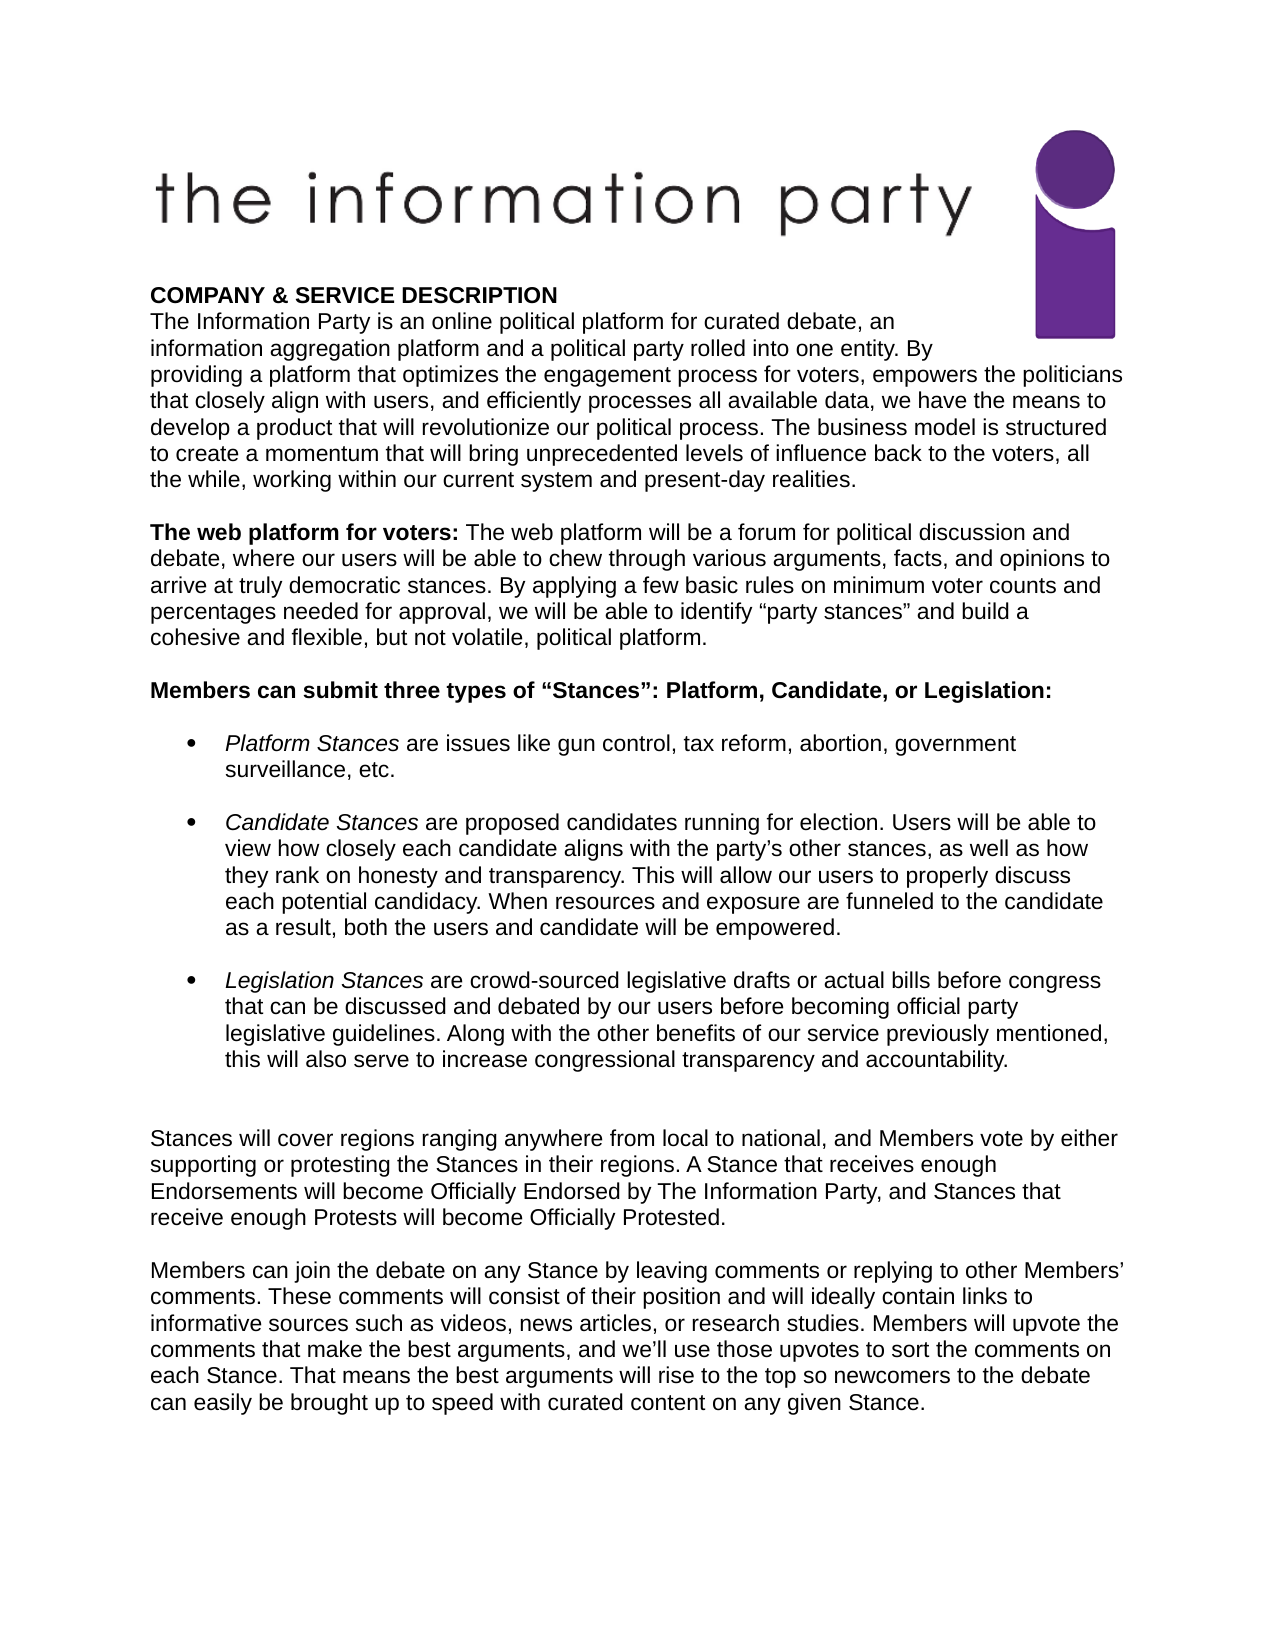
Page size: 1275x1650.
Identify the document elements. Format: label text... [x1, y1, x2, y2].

text Members can submit three types of “Stances”: Platform, Candidate, or Legislation: [150, 677, 1125, 703]
picture [1011, 126, 1146, 348]
text The Information Party is an online political platform for curated debate, an information aggregation platform and a political party rolled into one entity. By providing a platform that optimizes the engagement process for voters, empowers the politicians that closely align with users, and efficiently processes all available data, we have the means to develop a product that will revolutionize our political process. The business model is structured to create a momentum that will bring unprecedented levels of influence back to the voters, all the while, working within our current system and present-day realities. [150, 308, 1125, 493]
picture [139, 137, 991, 253]
text Stances will cover regions ranging anywhere from local to national, and Members vote by either supporting or protesting the Stances in their regions. A Stance that receives enough Endorsements will become Officially Endorsed by The Information Party, and Stances that receive enough Protests will become Officially Protested. [150, 1125, 1125, 1231]
text COMPANY & SERVICE DESCRIPTION [150, 282, 1011, 308]
text Members can join the debate on any Stance by leaving comments or replying to other Members’ comments. These comments will consist of their position and will ideally contain links to informative sources such as videos, news articles, or research studies. Members will upvote the comments that make the best arguments, and we’ll use those upvotes to sort the comments on each Stance. That means the best arguments will rise to the top so newcomers to the debate can easily be brought up to speed with curated content on any given Stance. [150, 1231, 1125, 1415]
text The web platform for voters: The web platform will be a forum for political discussion and debate, where our users will be able to chew through various arguments, facts, and opinions to arrive at truly democratic stances. By applying a few basic rules on minimum voter counts and percentages needed for approval, we will be able to identify “party stances” and build a cohesive and flexible, but not volatile, political platform. [150, 519, 1125, 651]
list Candidate Stances are proposed candidates running for election. Users will be able to view how closely each candidate aligns with the party’s other stances, as well as how they rank on honesty and transparency. This will allow our users to properly discuss each potential candidacy. When resources and exposure are funneled to the candidate as a result, both the users and candidate will be empowered. [187, 809, 1125, 941]
list Platform Stances are issues like gun control, tax reform, abortion, government surveillance, etc. [187, 730, 1125, 782]
list Legislation Stances are crowd-sourced legislative drafts or actual bills before congress that can be discussed and debated by our users before becoming official party legislative guidelines. Along with the other benefits of our service previously mentioned, this will also serve to increase congressional transparency and accountability. [187, 967, 1125, 1072]
